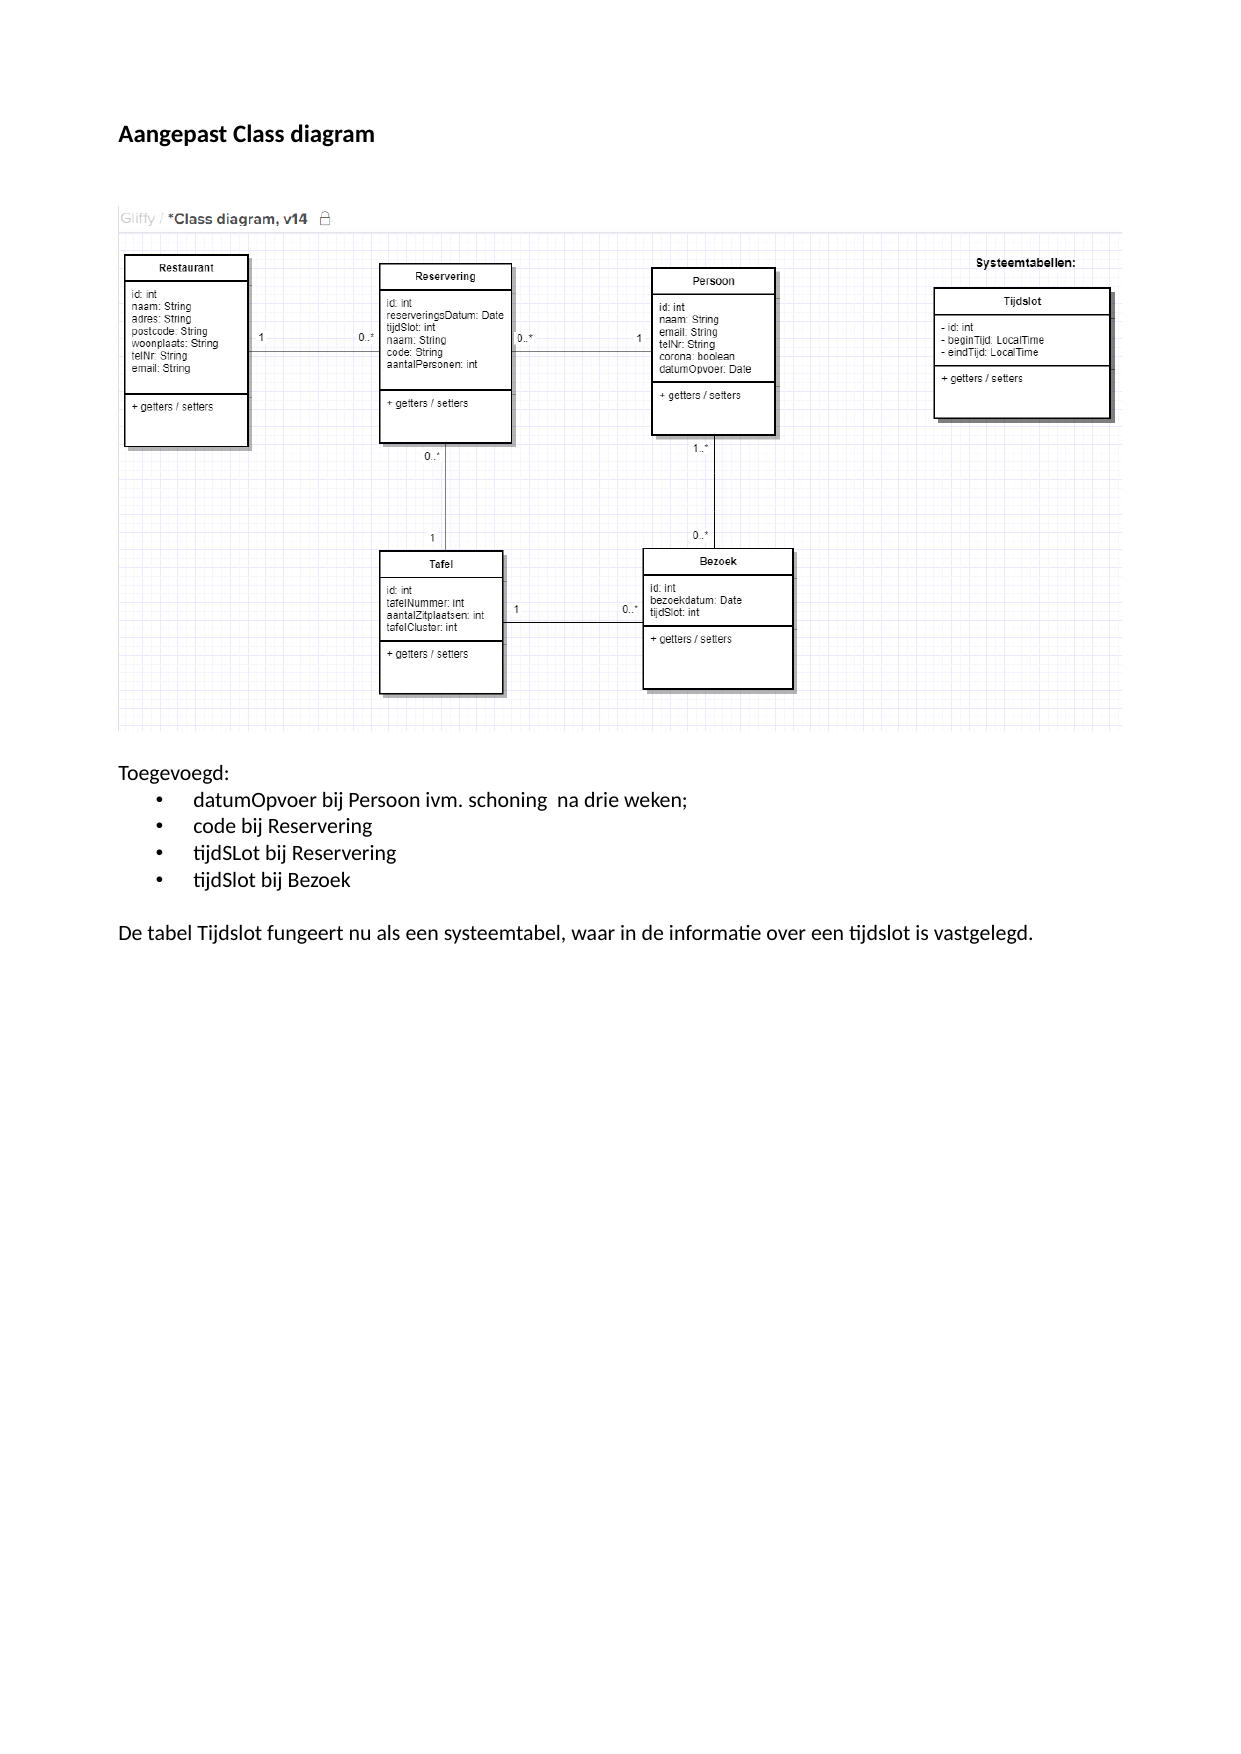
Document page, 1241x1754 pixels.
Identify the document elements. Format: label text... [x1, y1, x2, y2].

list datumOpvoer bij Persoon ivm. schoning na drie weken; [156, 786, 1122, 813]
text Aangepast Class diagram [118, 118, 1122, 149]
list code bij Reservering [156, 813, 1122, 839]
text De tabel Tijdslot fungeert nu als een systeemtabel, waar in de informatie over een tijdslot is vastgelegd. [118, 919, 1122, 946]
picture [118, 206, 1123, 731]
list tijdSLot bij Reservering [156, 839, 1122, 866]
list tijdSlot bij Bezoek [156, 866, 1122, 893]
text Toegevoegd: [118, 759, 1122, 786]
